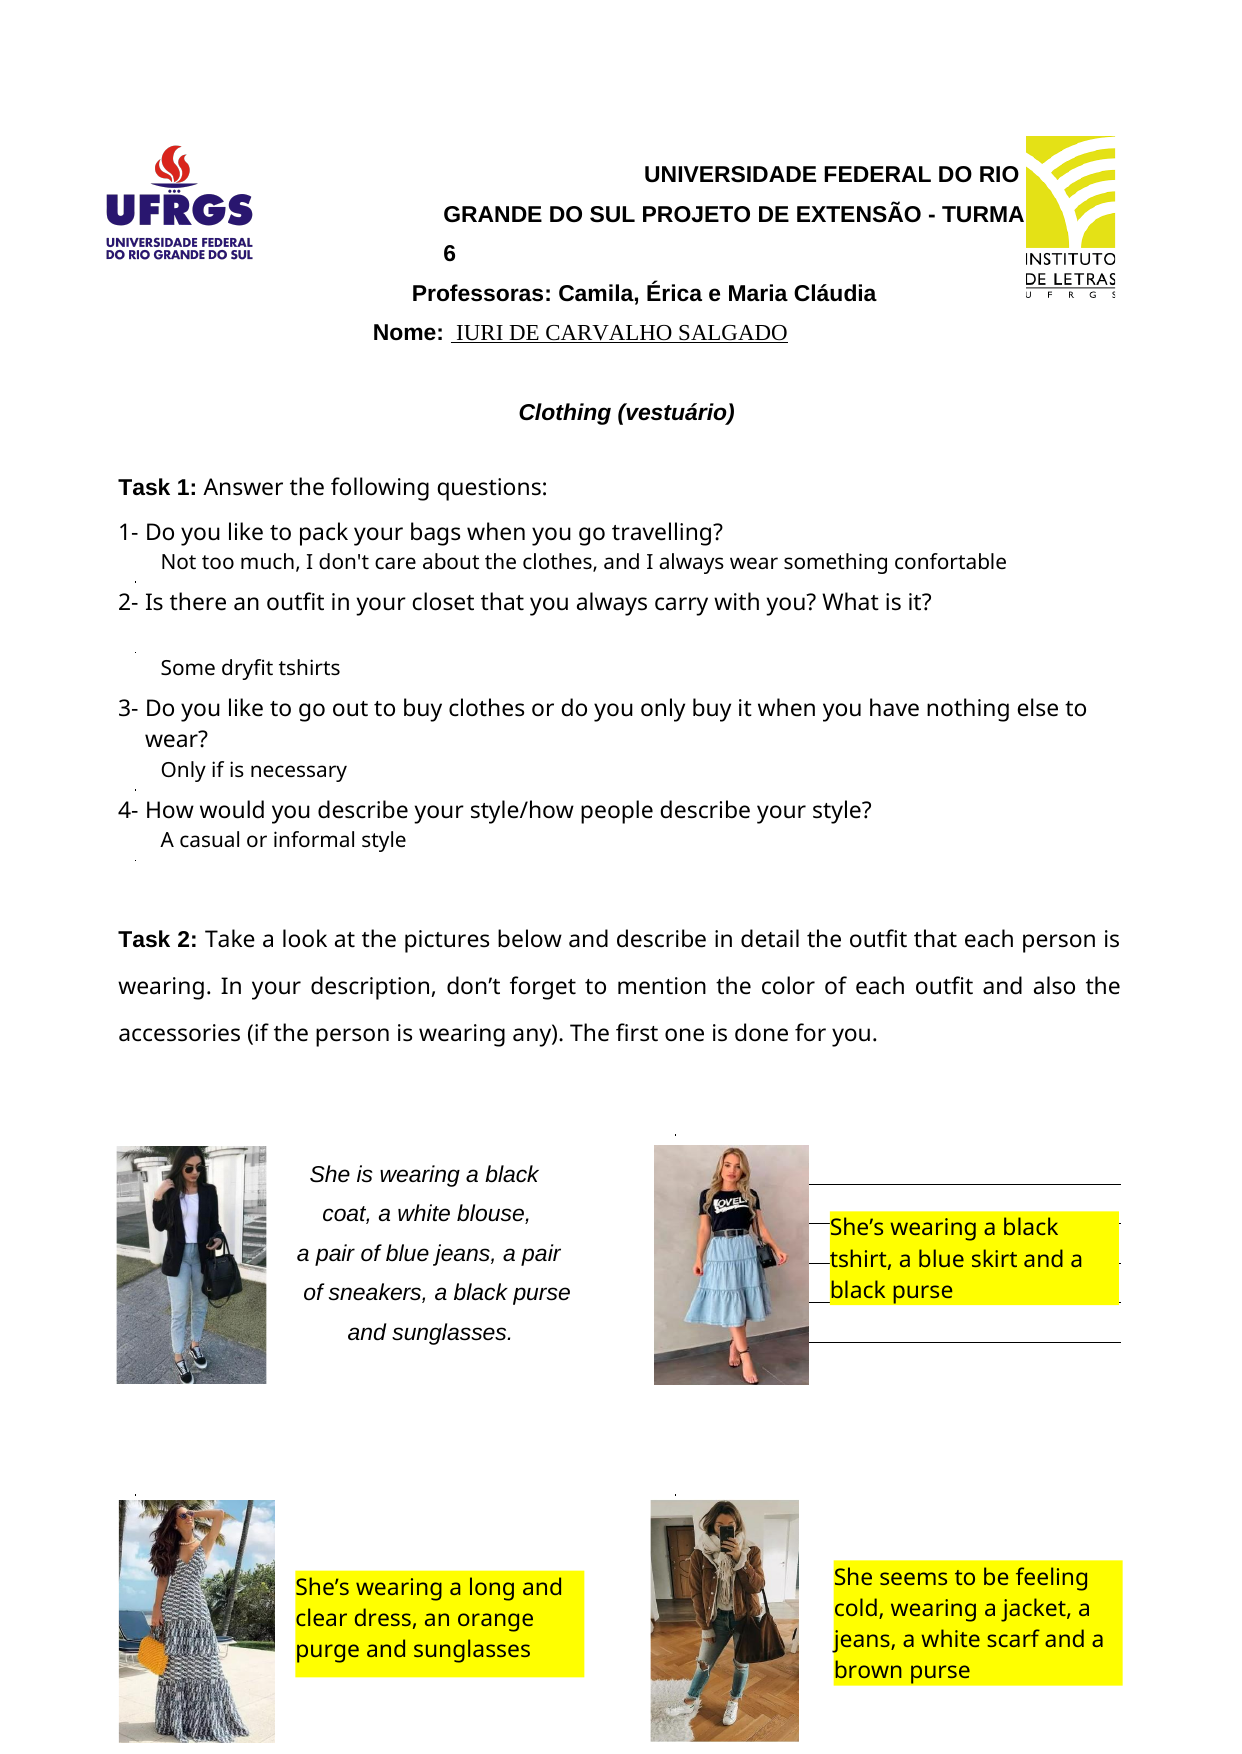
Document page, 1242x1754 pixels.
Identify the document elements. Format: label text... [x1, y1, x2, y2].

text Only if is necessary [85, 755, 1135, 783]
list How would you describe your style/how people describe your style? [118, 794, 1135, 825]
text [809, 1303, 1121, 1342]
picture [654, 1145, 809, 1385]
text Not too much, I don't care about the clothes, and I always wear something confortable [85, 547, 1135, 575]
picture [650, 1499, 799, 1742]
picture [116, 1146, 267, 1384]
text Task 2: Take a look at the pictures below and describe in detail the outfit that each person is wearing. In your description, don’t forget to mention the color of each outfit and also the accessories (if the person is wearing any). The first one is done for you. [118, 923, 1122, 1048]
picture [118, 1500, 275, 1743]
text [809, 1161, 1121, 1184]
list Do you like to pack your bags when you go travelling? [118, 515, 1135, 547]
picture [1026, 136, 1116, 298]
text Clothing (vestuário) [517, 398, 736, 425]
text A casual or informal style [85, 825, 1135, 853]
title UNIVERSIDADE FEDERAL DO RIO GRANDE DO SUL PROJETO DE EXTENSÃO - TURMA 6 [443, 161, 1026, 267]
text [85, 1161, 116, 1187]
text She is wearing a black [267, 1161, 654, 1187]
picture [97, 136, 262, 269]
list Do you like to go out to buy clothes or do you only buy it when you have nothing else to wear? [118, 692, 1135, 755]
list Is there an outfit in your closet that you always carry with you? What is it? [118, 586, 1135, 617]
text Task 1: Answer the following questions: [118, 471, 1135, 502]
title Professoras: Camila, Érica e Maria Cláudia Nome: IURI DE CARVALHO SALGADO [373, 280, 927, 346]
text coat, a white blouse, a pair of blue jeans, a pair of sneakers, a black purse and sunglasses. [296, 1200, 654, 1345]
text [809, 1200, 1121, 1223]
text Some dryfit tshirts [85, 617, 1135, 682]
